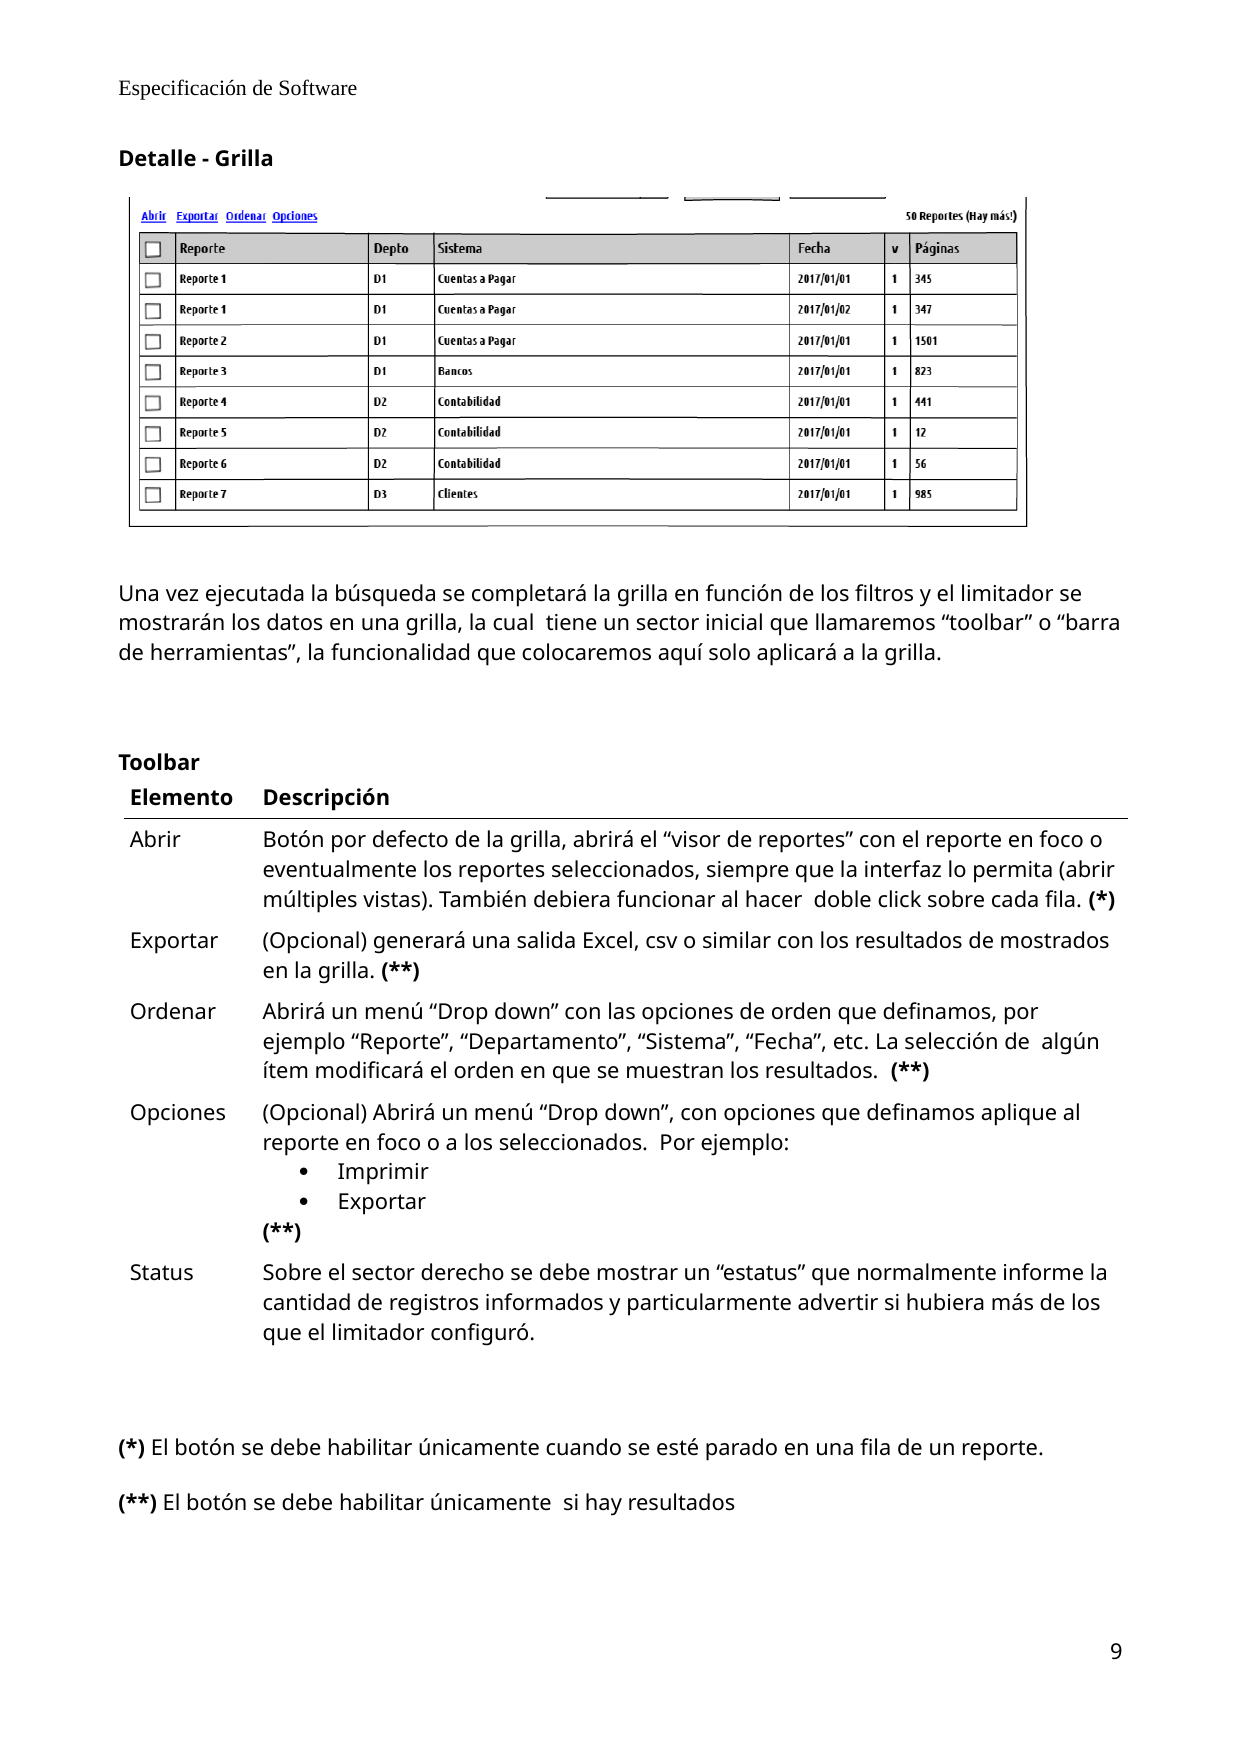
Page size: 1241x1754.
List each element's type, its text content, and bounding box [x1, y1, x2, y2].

table_cell (Opcional) Abrirá un menú “Drop down”, con opciones que definamos aplique al reporte en foco o a los seleccionados. Por ejemplo: Imprimir Exportar (**) [257, 1091, 1128, 1251]
table_cell Opciones [124, 1091, 257, 1251]
text Una vez ejecutada la búsqueda se completará la grilla en función de los filtros y el limitador se mostrarán los datos en una grilla, la cual tiene un sector inicial que llamaremos “toolbar” o “barra de herramientas”, la funcionalidad que colocaremos aquí solo aplicará a la grilla. [118, 578, 1122, 667]
table_cell Exportar [124, 919, 257, 990]
table_cell Ordenar [124, 990, 257, 1091]
table_header Elemento [124, 777, 257, 818]
table_cell Sobre el sector derecho se debe mostrar un “estatus” que normalmente informe la cantidad de registros informados y particularmente advertir si hubiera más de los que el limitador configuró. [257, 1251, 1128, 1352]
table_cell Abrirá un menú “Drop down” con las opciones de orden que definamos, por ejemplo “Reporte”, “Departamento”, “Sistema”, “Fecha”, etc. La selección de algún ítem modificará el orden en que se muestran los resultados. (**) [257, 990, 1128, 1091]
table_cell (Opcional) generará una salida Excel, csv o similar con los resultados de mostrados en la grilla. (**) [257, 919, 1128, 990]
text (*) El botón se debe habilitar únicamente cuando se esté parado en una fila de un reporte. [118, 1432, 1122, 1462]
table_header Descripción [257, 777, 1128, 818]
text (**) El botón se debe habilitar únicamente si hay resultados [118, 1487, 1122, 1517]
text Toolbar [118, 747, 1122, 777]
table_cell Abrir [124, 819, 257, 919]
table_cell Botón por defecto de la grilla, abrirá el “visor de reportes” con el reporte en foco o eventualmente los reportes seleccionados, siempre que la interfaz lo permita (abrir múltiples vistas). También debiera funcionar al hacer doble click sobre cada fila. (*) [257, 819, 1128, 919]
table_cell Status [124, 1251, 257, 1352]
text Detalle - Grilla [118, 143, 1122, 173]
